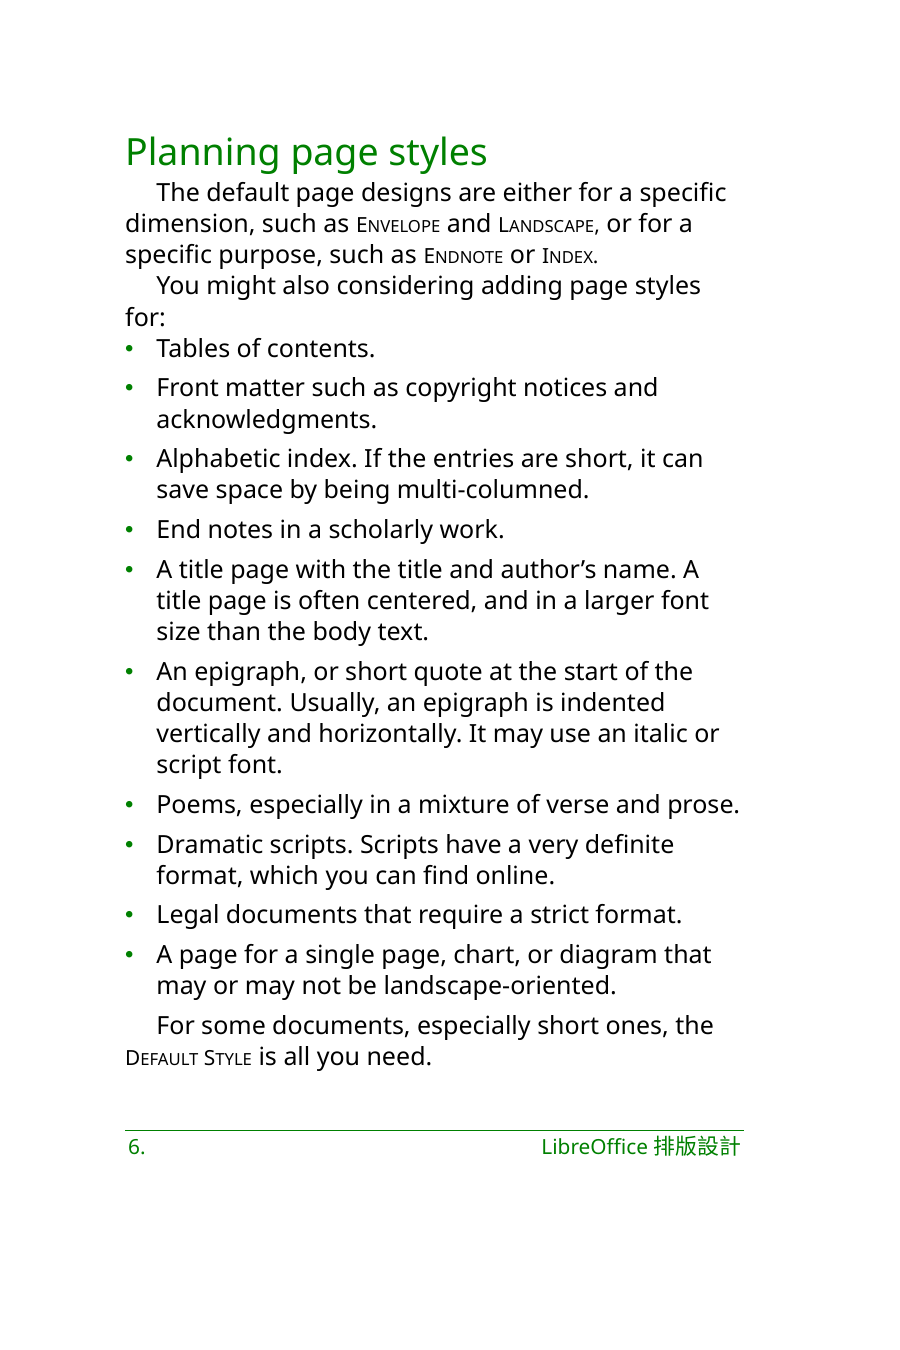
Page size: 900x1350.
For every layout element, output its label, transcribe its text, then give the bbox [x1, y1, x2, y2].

list A title page with the title and author’s name. A title page is often centered, and in a larger font size than the body text. [125, 553, 744, 647]
text The default page designs are either for a specific dimension, such as Envelope and Landscape, or for a specific purpose, such as Endnote or Index. [125, 176, 744, 270]
list End notes in a scholarly work. [125, 513, 744, 545]
text For some documents, especially short ones, the Default Style is all you need. [125, 1009, 744, 1072]
list An epigraph, or short quote at the start of the document. Usually, an epigraph is indented vertically and horizontally. It may use an italic or script font. [125, 655, 744, 780]
list Front matter such as copyright notices and acknowledgments. [125, 372, 744, 434]
text You might also considering adding page styles for: [125, 270, 744, 332]
list Poems, especially in a mixture of verse and prose. [125, 788, 744, 820]
list A page for a single page, chart, or diagram that may or may not be landscape-oriented. [125, 938, 744, 1001]
subtitle Planning page styles [125, 125, 744, 176]
list Legal documents that require a strict format. [125, 899, 744, 930]
list Alphabetic index. If the entries are short, it can save space by being multi-columned. [125, 443, 744, 505]
list Tables of contents. [125, 332, 744, 363]
list Dramatic scripts. Scripts have a very definite format, which you can find online. [125, 828, 744, 891]
